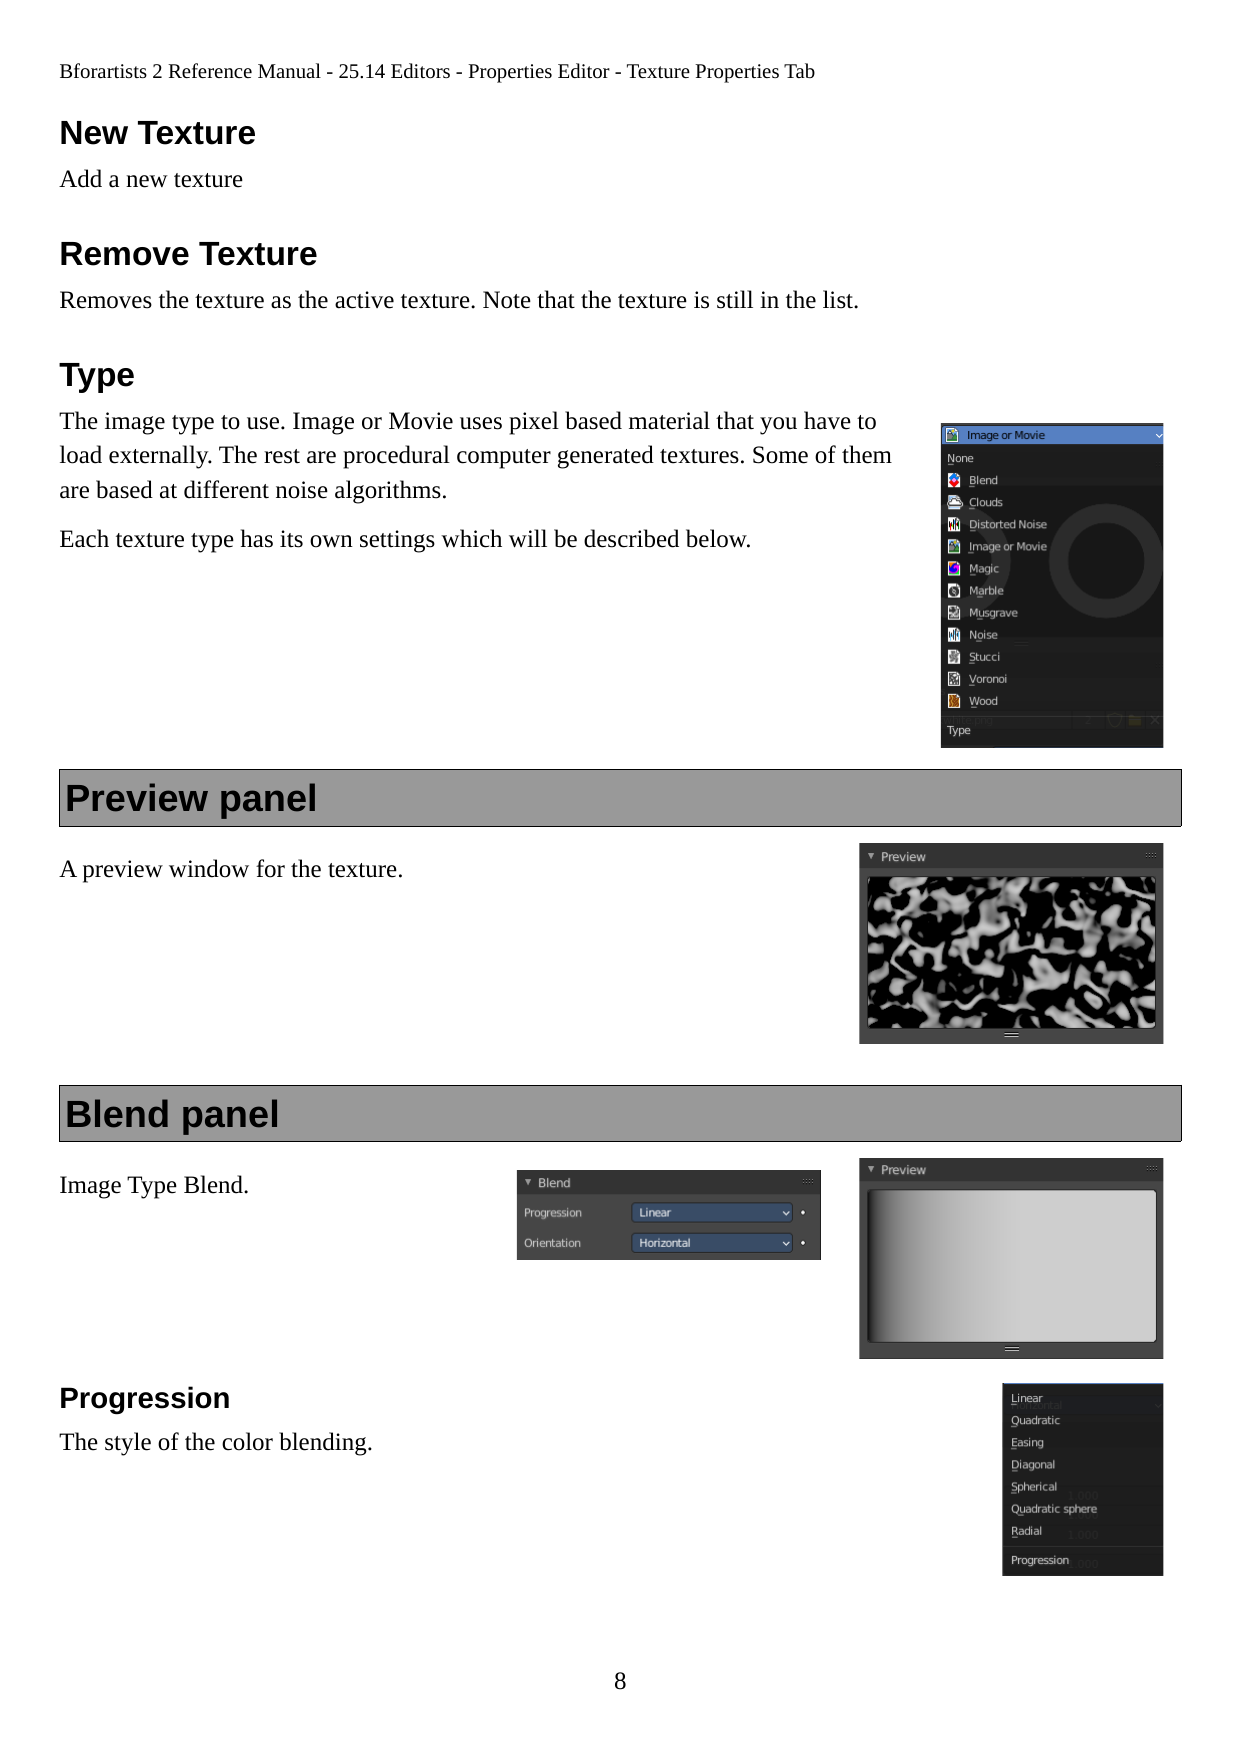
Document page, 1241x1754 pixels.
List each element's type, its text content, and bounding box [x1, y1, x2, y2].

subtitle Type [59, 355, 1181, 393]
picture [516, 1170, 821, 1260]
subtitle New Texture [59, 113, 1181, 151]
picture [940, 423, 1164, 748]
table_header Preview panel [60, 770, 1181, 826]
subtitle Remove Texture [59, 234, 1181, 272]
text Add a new texture [59, 164, 1181, 192]
text The style of the color blending. [59, 1427, 1002, 1456]
subtitle Progression [59, 1381, 1181, 1414]
text The image type to use. Image or Movie uses pixel based material that you have to load externally. The rest are procedural computer generated textures. Some of them are based at different noise algorithms. [59, 406, 1181, 503]
text Image Type Blend. [59, 1170, 516, 1198]
text Removes the texture as the active texture. Note that the texture is still in the list. [59, 285, 1181, 313]
text [1164, 1170, 1181, 1198]
picture [859, 1158, 1164, 1359]
text Each texture type has its own settings which will be described below. [59, 524, 940, 553]
text [821, 1170, 859, 1198]
picture [859, 843, 1164, 1044]
table_header Blend panel [60, 1086, 1181, 1141]
text A preview window for the texture. [59, 854, 859, 883]
picture [1002, 1383, 1164, 1576]
